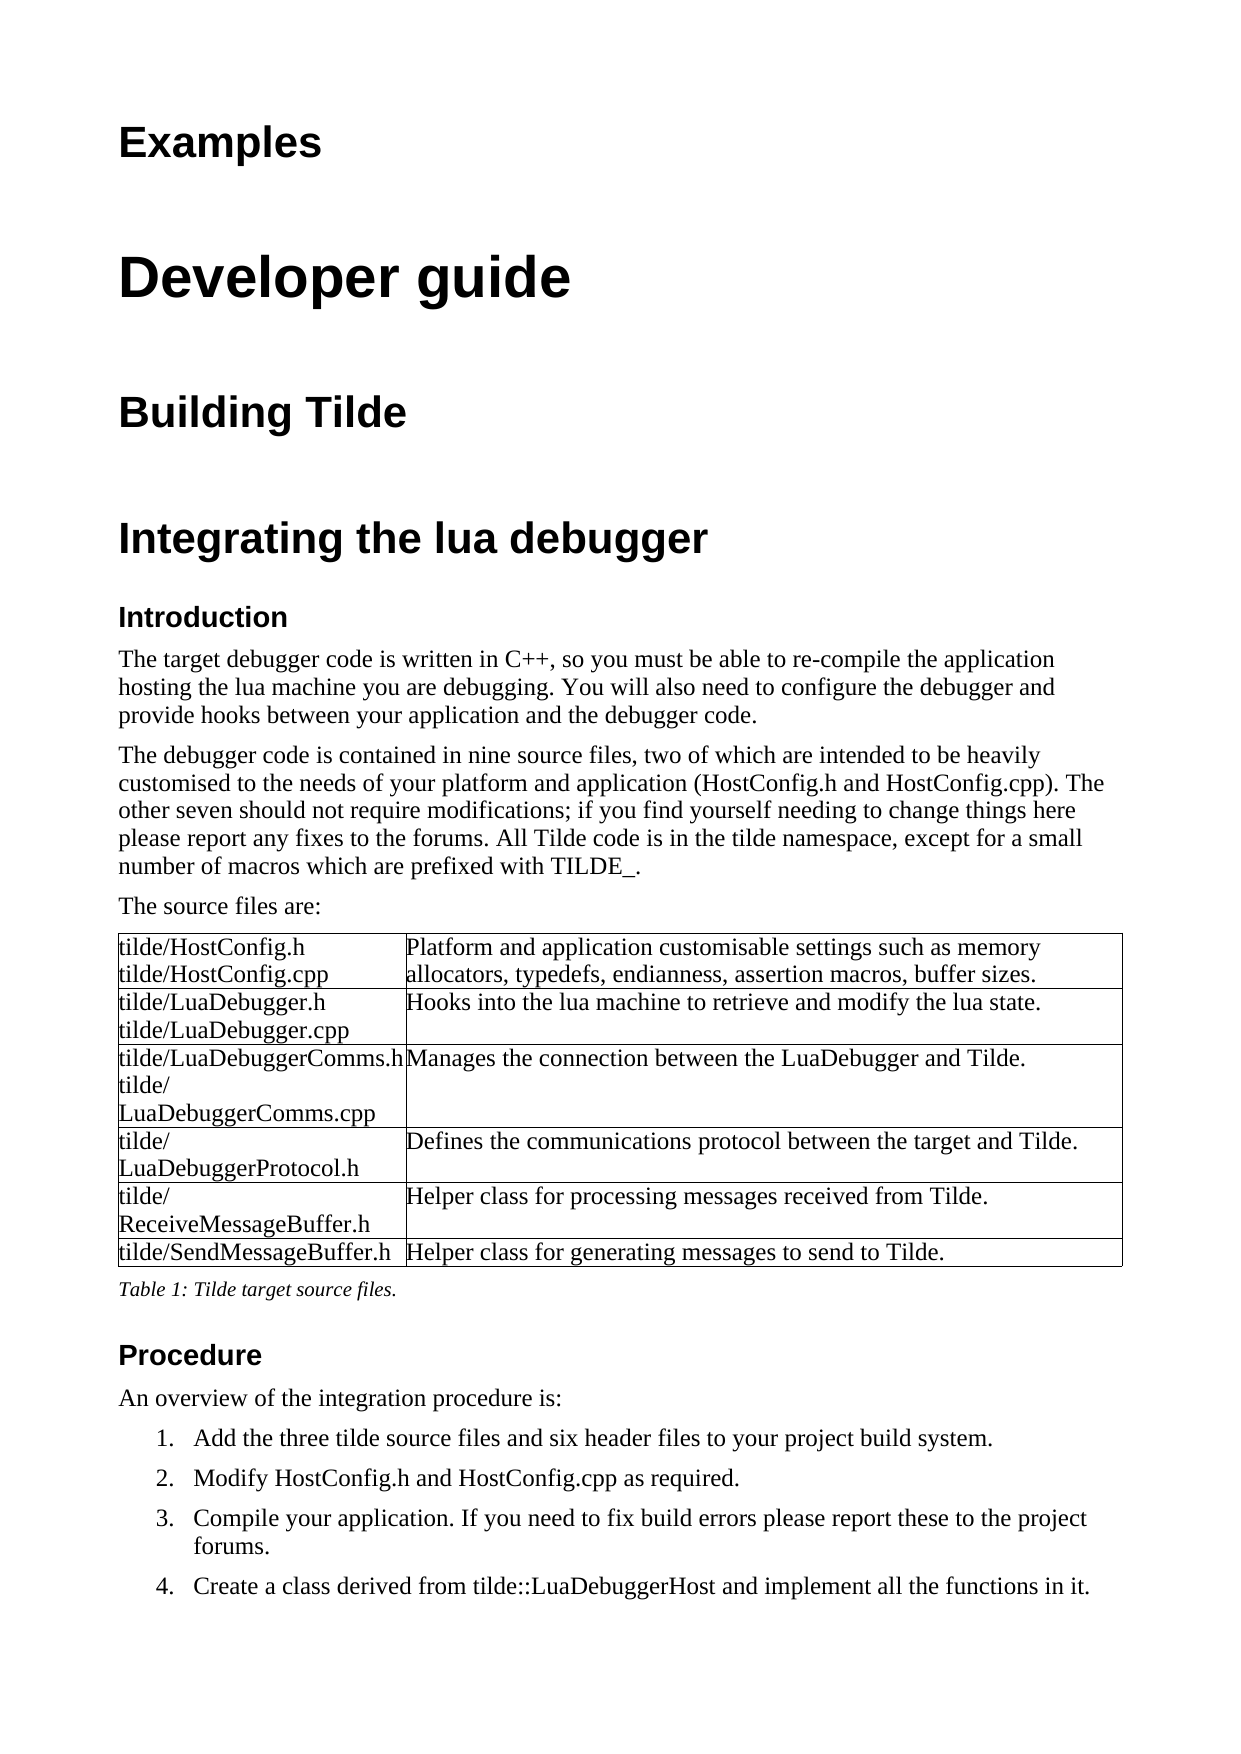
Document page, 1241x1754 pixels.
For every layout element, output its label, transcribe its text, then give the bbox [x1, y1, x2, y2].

subtitle Developer guide [118, 245, 1122, 310]
list Create a class derived from tilde::LuaDebuggerHost and implement all the functions in it. [156, 1572, 1122, 1600]
table_header tilde/HostConfig.h tilde/HostConfig.cpp [119, 934, 406, 988]
text Table 1: Tilde target source files. [118, 1278, 1122, 1301]
table_cell Helper class for processing messages received from Tilde. [407, 1183, 1122, 1238]
table_cell Helper class for generating messages to send to Tilde. [407, 1239, 1122, 1266]
table_cell tilde/ReceiveMessageBuffer.h [119, 1183, 406, 1238]
text An overview of the integration procedure is: [118, 1384, 1122, 1412]
table_cell tilde/LuaDebugger.h tilde/LuaDebugger.cpp [119, 989, 406, 1044]
table_cell Hooks into the lua machine to retrieve and modify the lua state. [407, 989, 1122, 1044]
list Modify HostConfig.h and HostConfig.cpp as required. [156, 1464, 1122, 1492]
subtitle Building Tilde [118, 388, 1122, 436]
table_header Platform and application customisable settings such as memory allocators, typedefs, endianness, assertion macros, buffer sizes. [407, 934, 1122, 988]
text The debugger code is contained in nine source files, two of which are intended to be heavily customised to the needs of your platform and application (HostConfig.h and HostConfig.cpp). The other seven should not require modifications; if you find yourself needing to change things here please report any fixes to the forums. All Tilde code is in the tilde namespace, except for a small number of macros which are prefixed with TILDE_. [118, 741, 1122, 880]
table_cell Manages the connection between the LuaDebugger and Tilde. [407, 1045, 1122, 1127]
list Add the three tilde source files and six header files to your project build system. [156, 1424, 1122, 1452]
table_cell Defines the communications protocol between the target and Tilde. [407, 1128, 1122, 1182]
subtitle Introduction [118, 601, 1122, 633]
subtitle Integrating the lua debugger [118, 514, 1122, 563]
subtitle Procedure [118, 1339, 1122, 1371]
table_cell tilde/LuaDebuggerComms.h tilde/LuaDebuggerComms.cpp [119, 1045, 406, 1127]
table_cell tilde/SendMessageBuffer.h [119, 1239, 406, 1266]
list Compile your application. If you need to fix build errors please report these to the project forums. [156, 1504, 1122, 1560]
text The source files are: [118, 892, 1122, 920]
subtitle Examples [118, 118, 1122, 167]
text The target debugger code is written in C++, so you must be able to re-compile the application hosting the lua machine you are debugging. You will also need to configure the debugger and provide hooks between your application and the debugger code. [118, 646, 1122, 729]
table_cell tilde/LuaDebuggerProtocol.h [119, 1128, 406, 1182]
